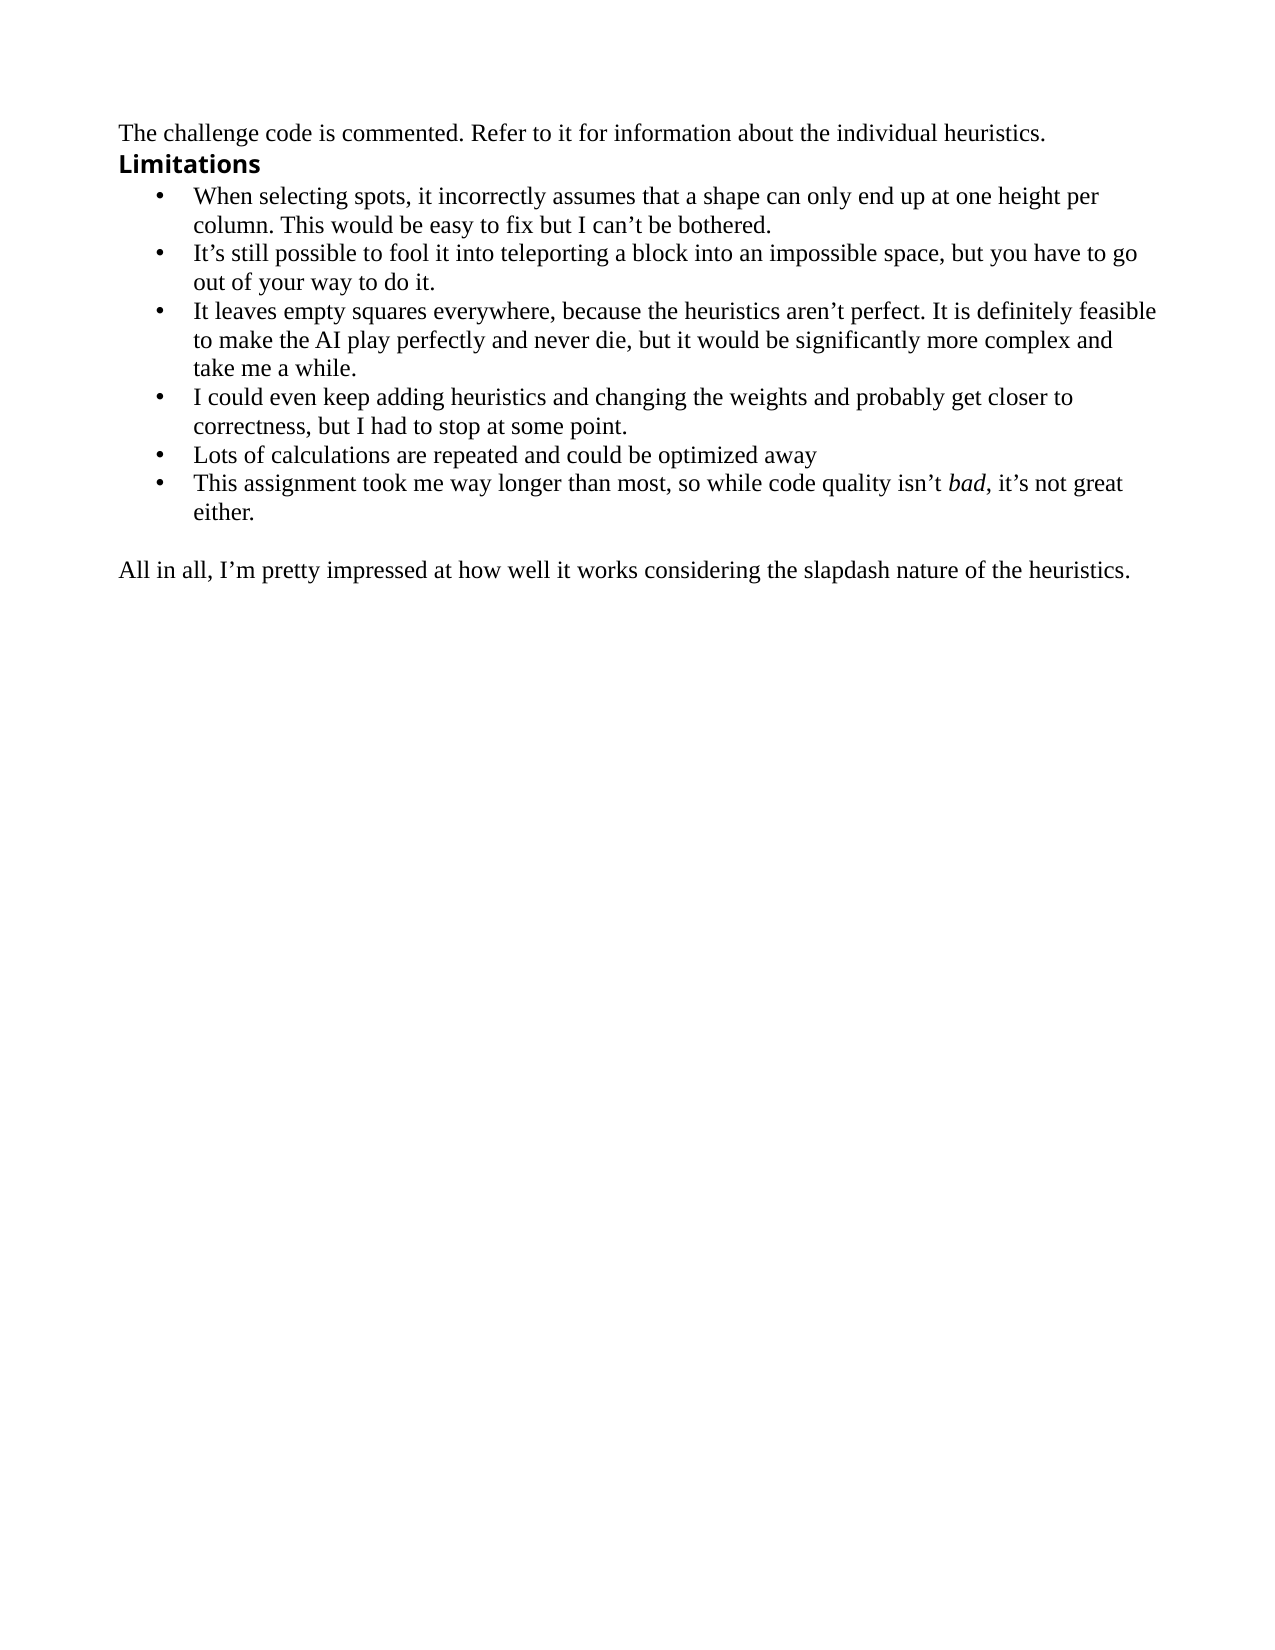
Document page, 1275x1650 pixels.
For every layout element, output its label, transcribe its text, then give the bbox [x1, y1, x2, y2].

list It’s still possible to fool it into teleporting a block into an impossible space, but you have to go out of your way to do it. [156, 238, 1157, 296]
list I could even keep adding heuristics and changing the weights and probably get closer to correctness, but I had to stop at some point. [156, 382, 1157, 440]
text The challenge code is commented. Refer to it for information about the individual heuristics. [118, 118, 1157, 147]
text All in all, I’m pretty impressed at how well it works considering the slapdash nature of the heuristics. [118, 555, 1157, 583]
list It leaves empty squares everywhere, because the heuristics aren’t perfect. It is definitely feasible to make the AI play perfectly and never die, but it would be significantly more complex and take me a while. [156, 296, 1157, 382]
list This assignment took me way longer than most, so while code quality isn’t bad, it’s not great either. [156, 468, 1157, 526]
list When selecting spots, it incorrectly assumes that a shape can only end up at one height per column. This would be easy to fix but I can’t be bothered. [156, 181, 1157, 238]
list Lots of calculations are repeated and could be optimized away [156, 440, 1157, 468]
text Limitations [118, 147, 1157, 181]
